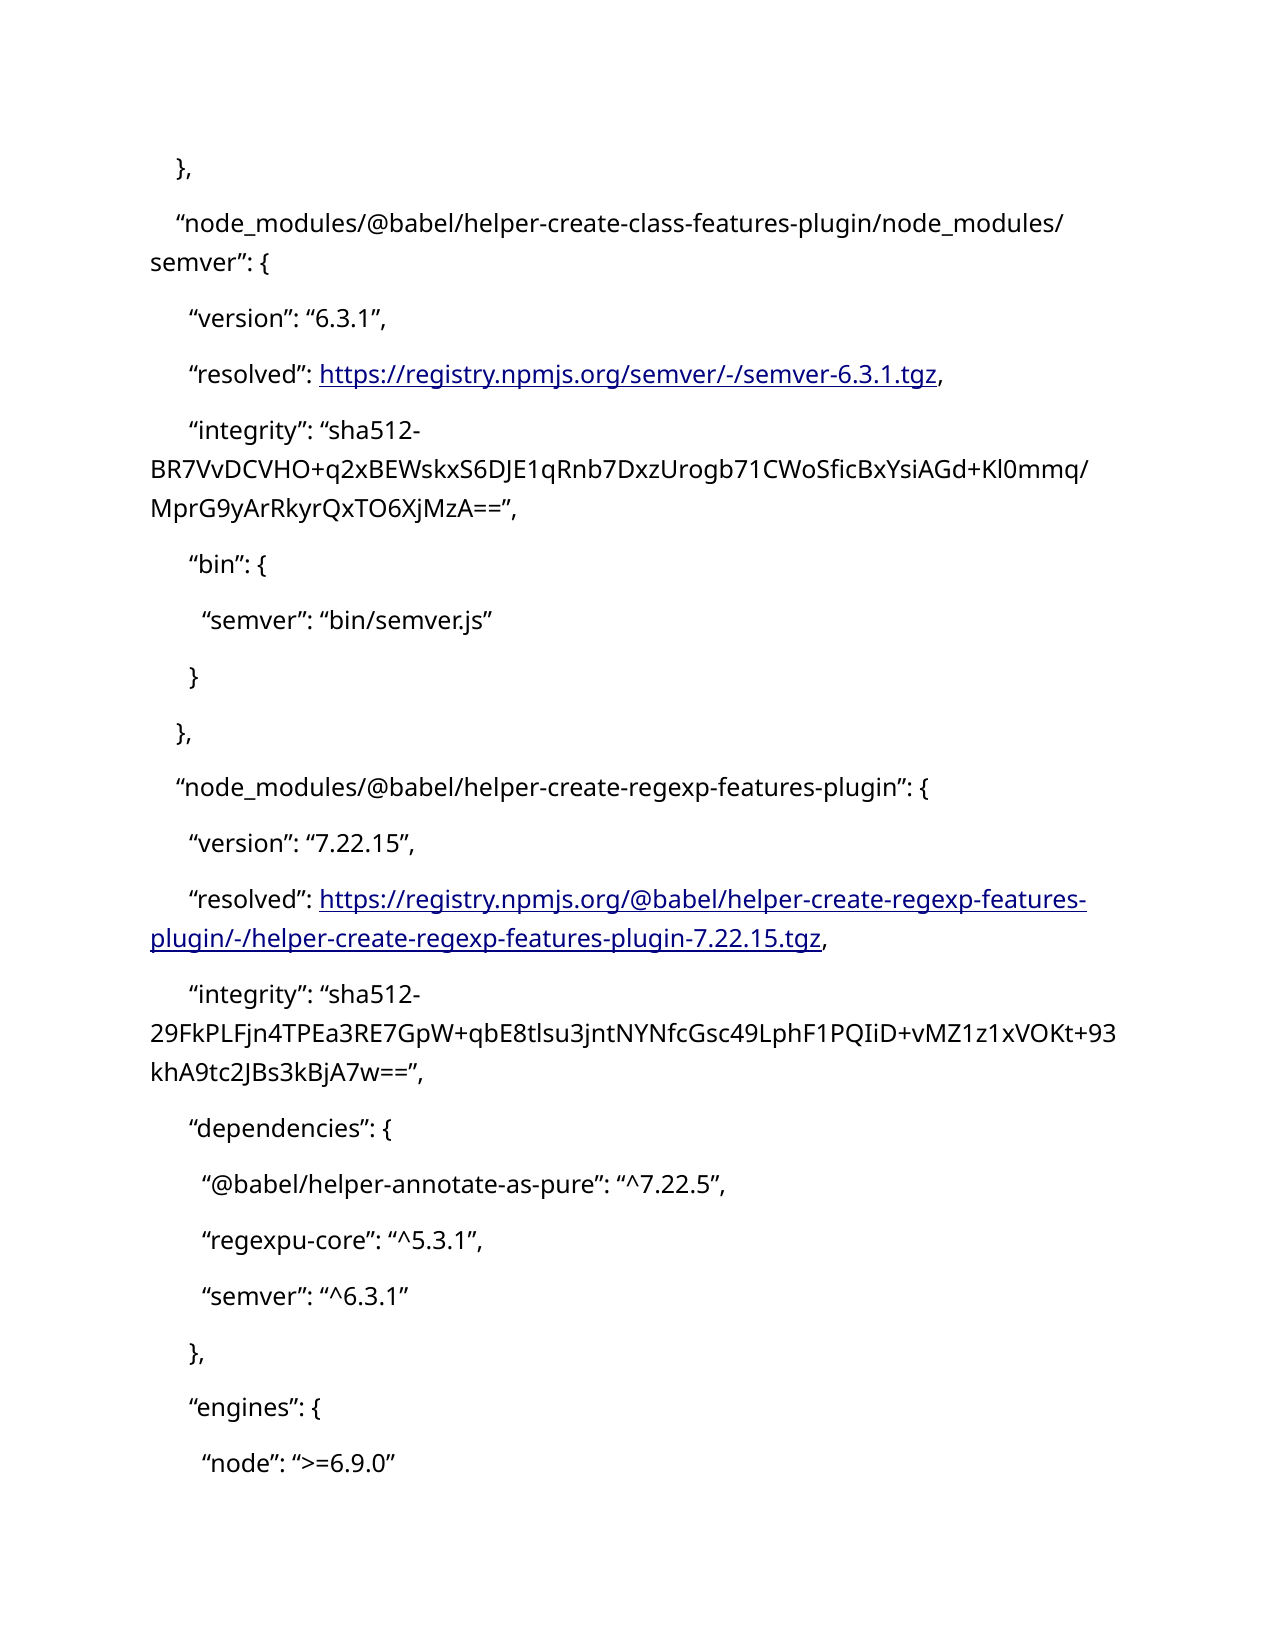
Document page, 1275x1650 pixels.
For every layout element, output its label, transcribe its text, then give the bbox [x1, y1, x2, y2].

text “engines”: { [150, 1390, 1125, 1424]
text }, [150, 1334, 1125, 1368]
text “node_modules/@babel/helper-create-regexp-features-plugin”: { [150, 770, 1125, 804]
text “version”: “6.3.1”, [150, 301, 1125, 335]
text “resolved”: https://registry.npmjs.org/semver/-/semver-6.3.1.tgz, [150, 357, 1125, 391]
text “resolved”: https://registry.npmjs.org/@babel/helper-create-regexp-features-plugin/-/helper-create-regexp-features-plugin-7.22.15.tgz, [150, 882, 1125, 955]
text “dependencies”: { [150, 1111, 1125, 1145]
text “semver”: “^6.3.1” [150, 1278, 1125, 1312]
text }, [150, 714, 1125, 748]
text “integrity”: “sha512-29FkPLFjn4TPEa3RE7GpW+qbE8tlsu3jntNYNfcGsc49LphF1PQIiD+vMZ1z1xVOKt+93khA9tc2JBs3kBjA7w==”, [150, 977, 1125, 1089]
text “regexpu-core”: “^5.3.1”, [150, 1222, 1125, 1257]
text “semver”: “bin/semver.js” [150, 602, 1125, 637]
text “@babel/helper-annotate-as-pure”: “^7.22.5”, [150, 1167, 1125, 1201]
text “bin”: { [150, 547, 1125, 581]
text “integrity”: “sha512-BR7VvDCVHO+q2xBEWskxS6DJE1qRnb7DxzUrogb71CWoSficBxYsiAGd+Kl0mmq/MprG9yArRkyrQxTO6XjMzA==”, [150, 412, 1125, 525]
text “node_modules/@babel/helper-create-class-features-plugin/node_modules/semver”: { [150, 206, 1125, 279]
text “node”: “>=6.9.0” [150, 1446, 1125, 1480]
text “version”: “7.22.15”, [150, 826, 1125, 860]
text } [150, 658, 1125, 692]
text }, [150, 150, 1125, 184]
